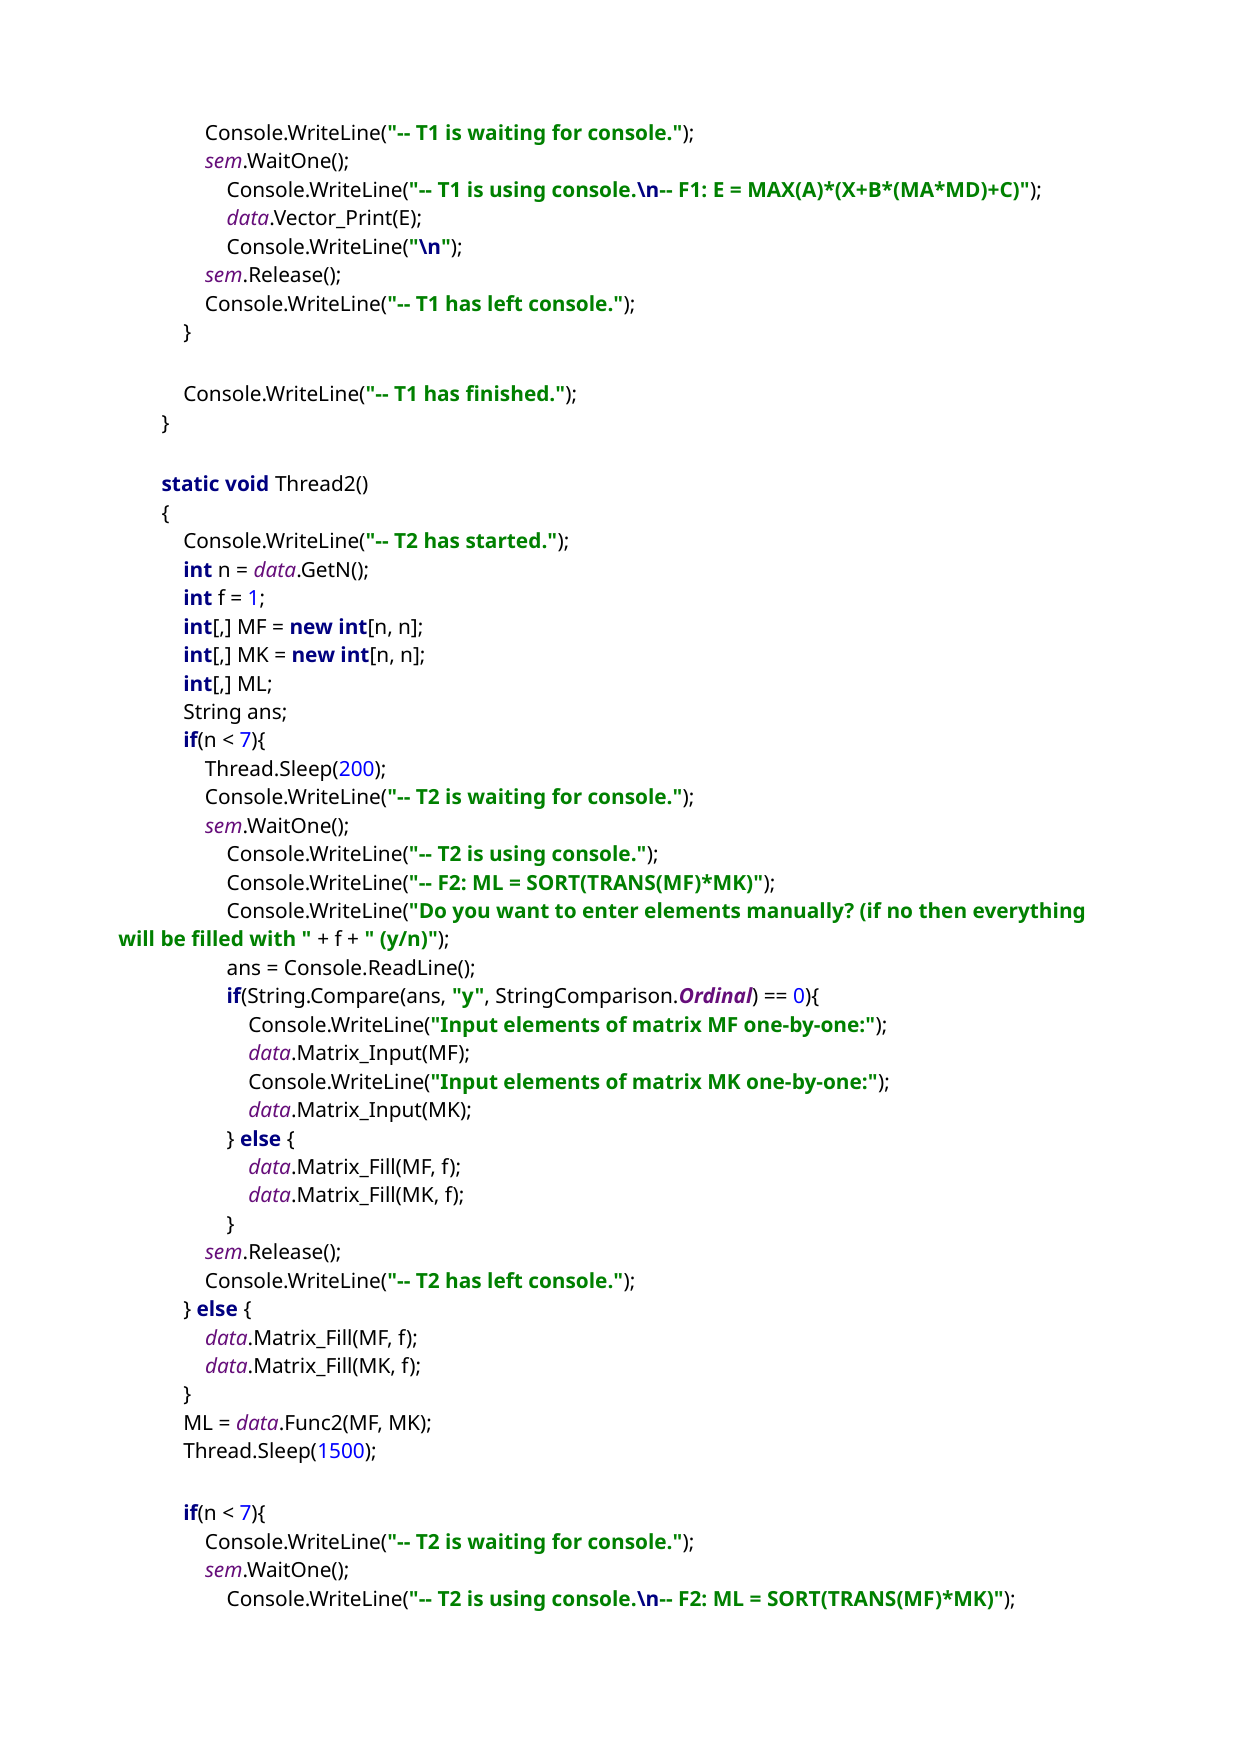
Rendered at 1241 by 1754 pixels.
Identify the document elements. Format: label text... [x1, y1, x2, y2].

text Console.WriteLine("-- T1 is waiting for console."); sem.WaitOne(); Console.WriteLine("-- T1 is using console.\n-- F1: E = MAX(A)*(X+B*(MA*MD)+C)"); data.Vector_Print(E); Console.WriteLine("\n"); sem.Release(); Console.WriteLine("-- T1 has left console."); } Console.WriteLine("-- T1 has finished."); } static void Thread2() { Console.WriteLine("-- T2 has started."); int n = data.GetN(); int f = 1; int[,] MF = new int[n, n]; int[,] MK = new int[n, n]; int[,] ML; String ans; if(n < 7){ Thread.Sleep(200); Console.WriteLine("-- T2 is waiting for console."); sem.WaitOne(); Console.WriteLine("-- T2 is using console."); Console.WriteLine("-- F2: ML = SORT(TRANS(MF)*MK)"); Console.WriteLine("Do you want to enter elements manually? (if no then everything will be filled with " + f + " (y/n)"); ans = Console.ReadLine(); if(String.Compare(ans, "y", StringComparison.Ordinal) == 0){ Console.WriteLine("Input elements of matrix MF one-by-one:"); data.Matrix_Input(MF); Console.WriteLine("Input elements of matrix MK one-by-one:"); data.Matrix_Input(MK); } else { data.Matrix_Fill(MF, f); data.Matrix_Fill(MK, f); } sem.Release(); Console.WriteLine("-- T2 has left console."); } else { data.Matrix_Fill(MF, f); data.Matrix_Fill(MK, f); } ML = data.Func2(MF, MK); Thread.Sleep(1500); if(n < 7){ Console.WriteLine("-- T2 is waiting for console."); sem.WaitOne(); Console.WriteLine("-- T2 is using console.\n-- F2: ML = SORT(TRANS(MF)*MK)"); [118, 118, 1122, 1612]
